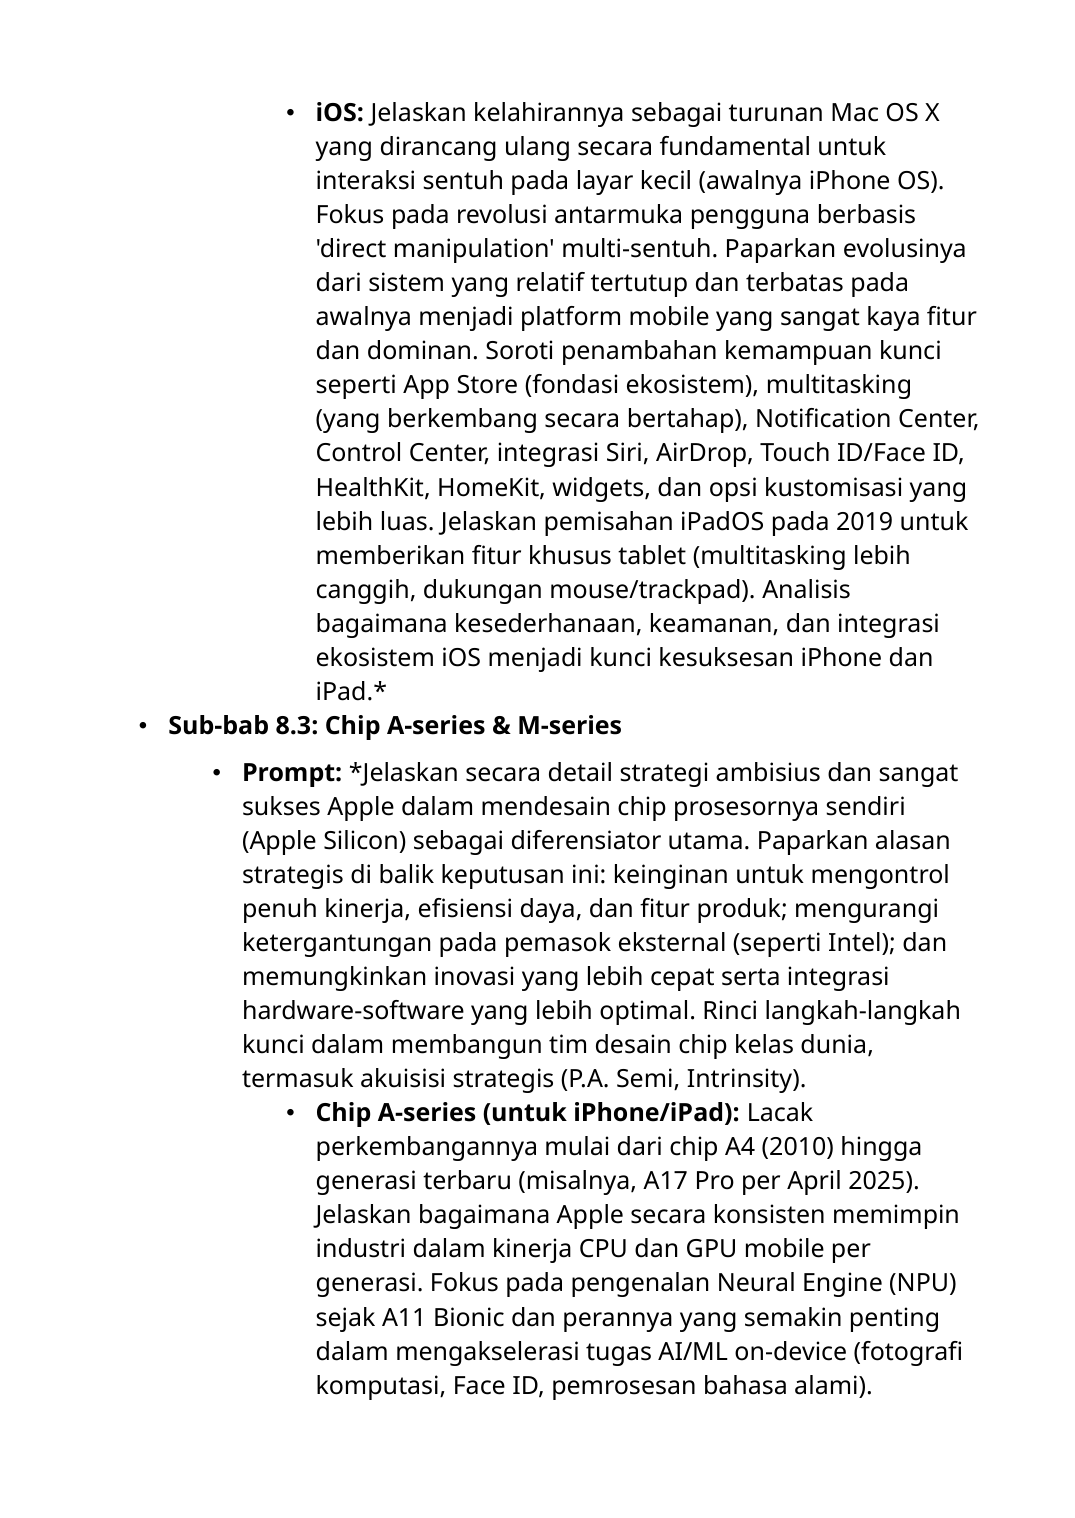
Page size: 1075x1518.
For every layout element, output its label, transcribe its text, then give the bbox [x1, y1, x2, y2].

list iOS: Jelaskan kelahirannya sebagai turunan Mac OS X yang dirancang ulang secara fundamental untuk interaksi sentuh pada layar kecil (awalnya iPhone OS). Fokus pada revolusi antarmuka pengguna berbasis 'direct manipulation' multi-sentuh. Paparkan evolusinya dari sistem yang relatif tertutup dan terbatas pada awalnya menjadi platform mobile yang sangat kaya fitur dan dominan. Soroti penambahan kemampuan kunci seperti App Store (fondasi ekosistem), multitasking (yang berkembang secara bertahap), Notification Center, Control Center, integrasi Siri, AirDrop, Touch ID/Face ID, HealthKit, HomeKit, widgets, dan opsi kustomisasi yang lebih luas. Jelaskan pemisahan iPadOS pada 2019 untuk memberikan fitur khusus tablet (multitasking lebih canggih, dukungan mouse/trackpad). Analisis bagaimana kesederhanaan, keamanan, dan integrasi ekosistem iOS menjadi kunci kesuksesan iPhone dan iPad.* [286, 94, 980, 708]
list Chip A-series (untuk iPhone/iPad): Lacak perkembangannya mulai dari chip A4 (2010) hingga generasi terbaru (misalnya, A17 Pro per April 2025). Jelaskan bagaimana Apple secara konsisten memimpin industri dalam kinerja CPU dan GPU mobile per generasi. Fokus pada pengenalan Neural Engine (NPU) sejak A11 Bionic dan perannya yang semakin penting dalam mengakselerasi tugas AI/ML on-device (fotografi komputasi, Face ID, pemrosesan bahasa alami). [286, 1095, 980, 1401]
list Prompt: *Jelaskan secara detail strategi ambisius dan sangat sukses Apple dalam mendesain chip prosesornya sendiri (Apple Silicon) sebagai diferensiator utama. Paparkan alasan strategis di balik keputusan ini: keinginan untuk mengontrol penuh kinerja, efisiensi daya, dan fitur produk; mengurangi ketergantungan pada pemasok eksternal (seperti Intel); dan memungkinkan inovasi yang lebih cepat serta integrasi hardware-software yang lebih optimal. Rinci langkah-langkah kunci dalam membangun tim desain chip kelas dunia, termasuk akuisisi strategis (P.A. Semi, Intrinsity). [212, 754, 980, 1095]
list Sub-bab 8.3: Chip A-series & M-series [139, 708, 980, 742]
